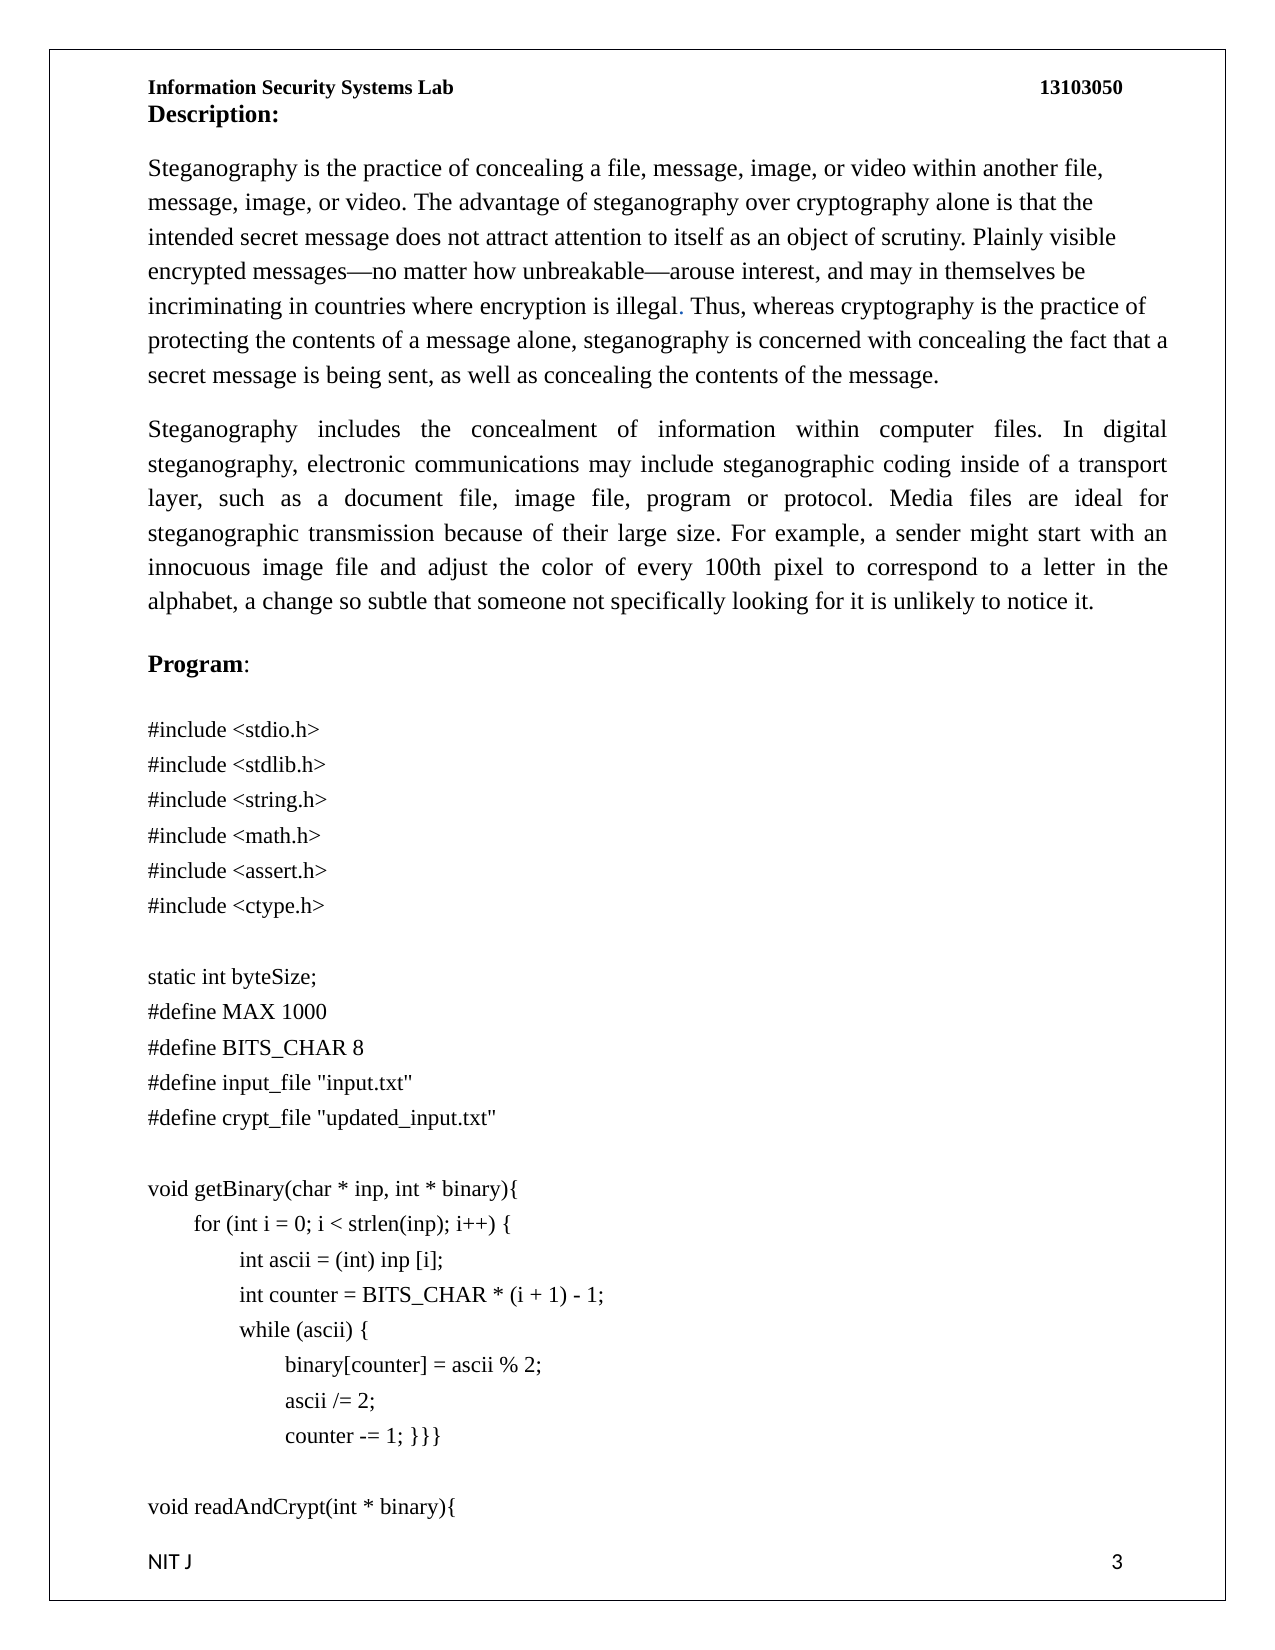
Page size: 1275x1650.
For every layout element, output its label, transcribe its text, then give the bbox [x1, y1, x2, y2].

text int counter = BITS_CHAR * (i + 1) - 1; [148, 1281, 1169, 1307]
text Program: [148, 649, 1169, 678]
text #define crypt_file "updated_input.txt" [148, 1104, 1169, 1131]
text #include <string.h> [148, 787, 1169, 813]
text #include <stdlib.h> [148, 751, 1169, 778]
text #include <assert.h> [148, 857, 1169, 883]
text void getBinary(char * inp, int * binary){ [148, 1175, 1169, 1201]
text ascii /= 2; [148, 1387, 1169, 1413]
text void readAndCrypt(int * binary){ [148, 1493, 1169, 1519]
text binary[counter] = ascii % 2; [148, 1352, 1169, 1378]
text #include <ctype.h> [148, 892, 1169, 919]
text static int byteSize; [148, 963, 1169, 989]
text int ascii = (int) inp [i]; [148, 1246, 1169, 1272]
text #define BITS_CHAR 8 [148, 1034, 1169, 1060]
text Steganography includes the concealment of information within computer files. In digital steganography, electronic communications may include steganographic coding inside of a transport layer, such as a document file, image file, program or protocol. Media files are ideal for steganographic transmission because of their large size. For example, a sender might start with an innocuous image file and adjust the color of every 100th pixel to correspond to a letter in the alphabet, a change so subtle that someone not specifically looking for it is unlikely to notice it. [148, 409, 1169, 615]
text while (ascii) { [148, 1316, 1169, 1343]
text Description: [148, 99, 1169, 128]
text #include <math.h> [148, 822, 1169, 848]
text #define MAX 1000 [148, 998, 1169, 1025]
text Steganography is the practice of concealing a file, message, image, or video within another file, message, image, or video. The advantage of steganography over cryptography alone is that the intended secret message does not attract attention to itself as an object of scrutiny. Plainly visible encrypted messages—no matter how unbreakable—arouse interest, and may in themselves be incriminating in countries where encryption is illegal. Thus, whereas cryptography is the practice of protecting the contents of a message alone, steganography is concerned with concealing the fact that a secret message is being sent, as well as concealing the contents of the message. [148, 153, 1169, 388]
text #include <stdio.h> [148, 716, 1169, 742]
text counter -= 1; }}} [148, 1422, 1169, 1448]
text for (int i = 0; i < strlen(inp); i++) { [148, 1210, 1169, 1237]
text #define input_file "input.txt" [148, 1069, 1169, 1095]
